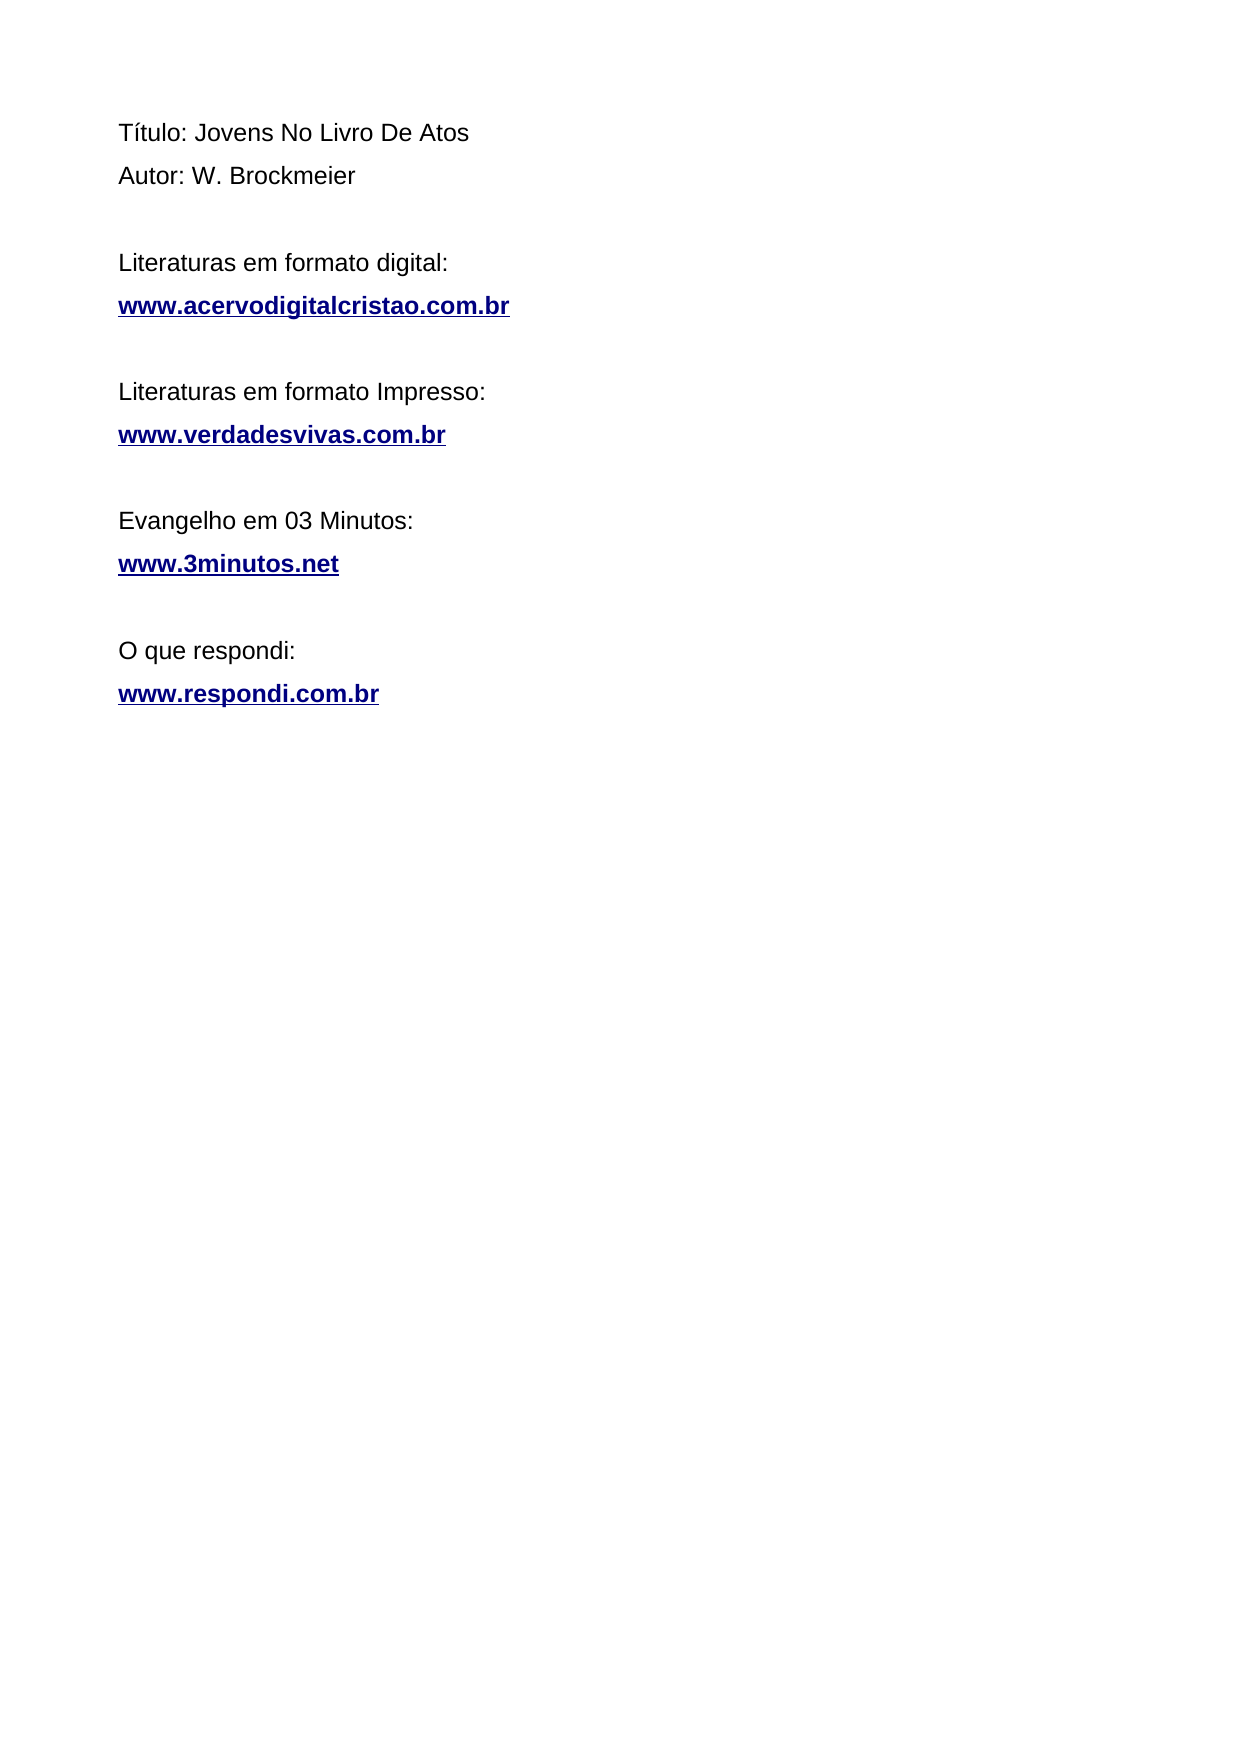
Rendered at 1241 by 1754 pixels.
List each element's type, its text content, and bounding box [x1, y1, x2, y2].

text Título: Jovens No Livro De Atos Autor: W. Brockmeier Literaturas em formato digital: www.acervodigitalcristao.com.br Literaturas em formato Impresso: www.verdadesvivas.com.br Evangelho em 03 Minutos: www.3minutos.net O que respondi: www.respondi.com.br [118, 118, 1122, 707]
